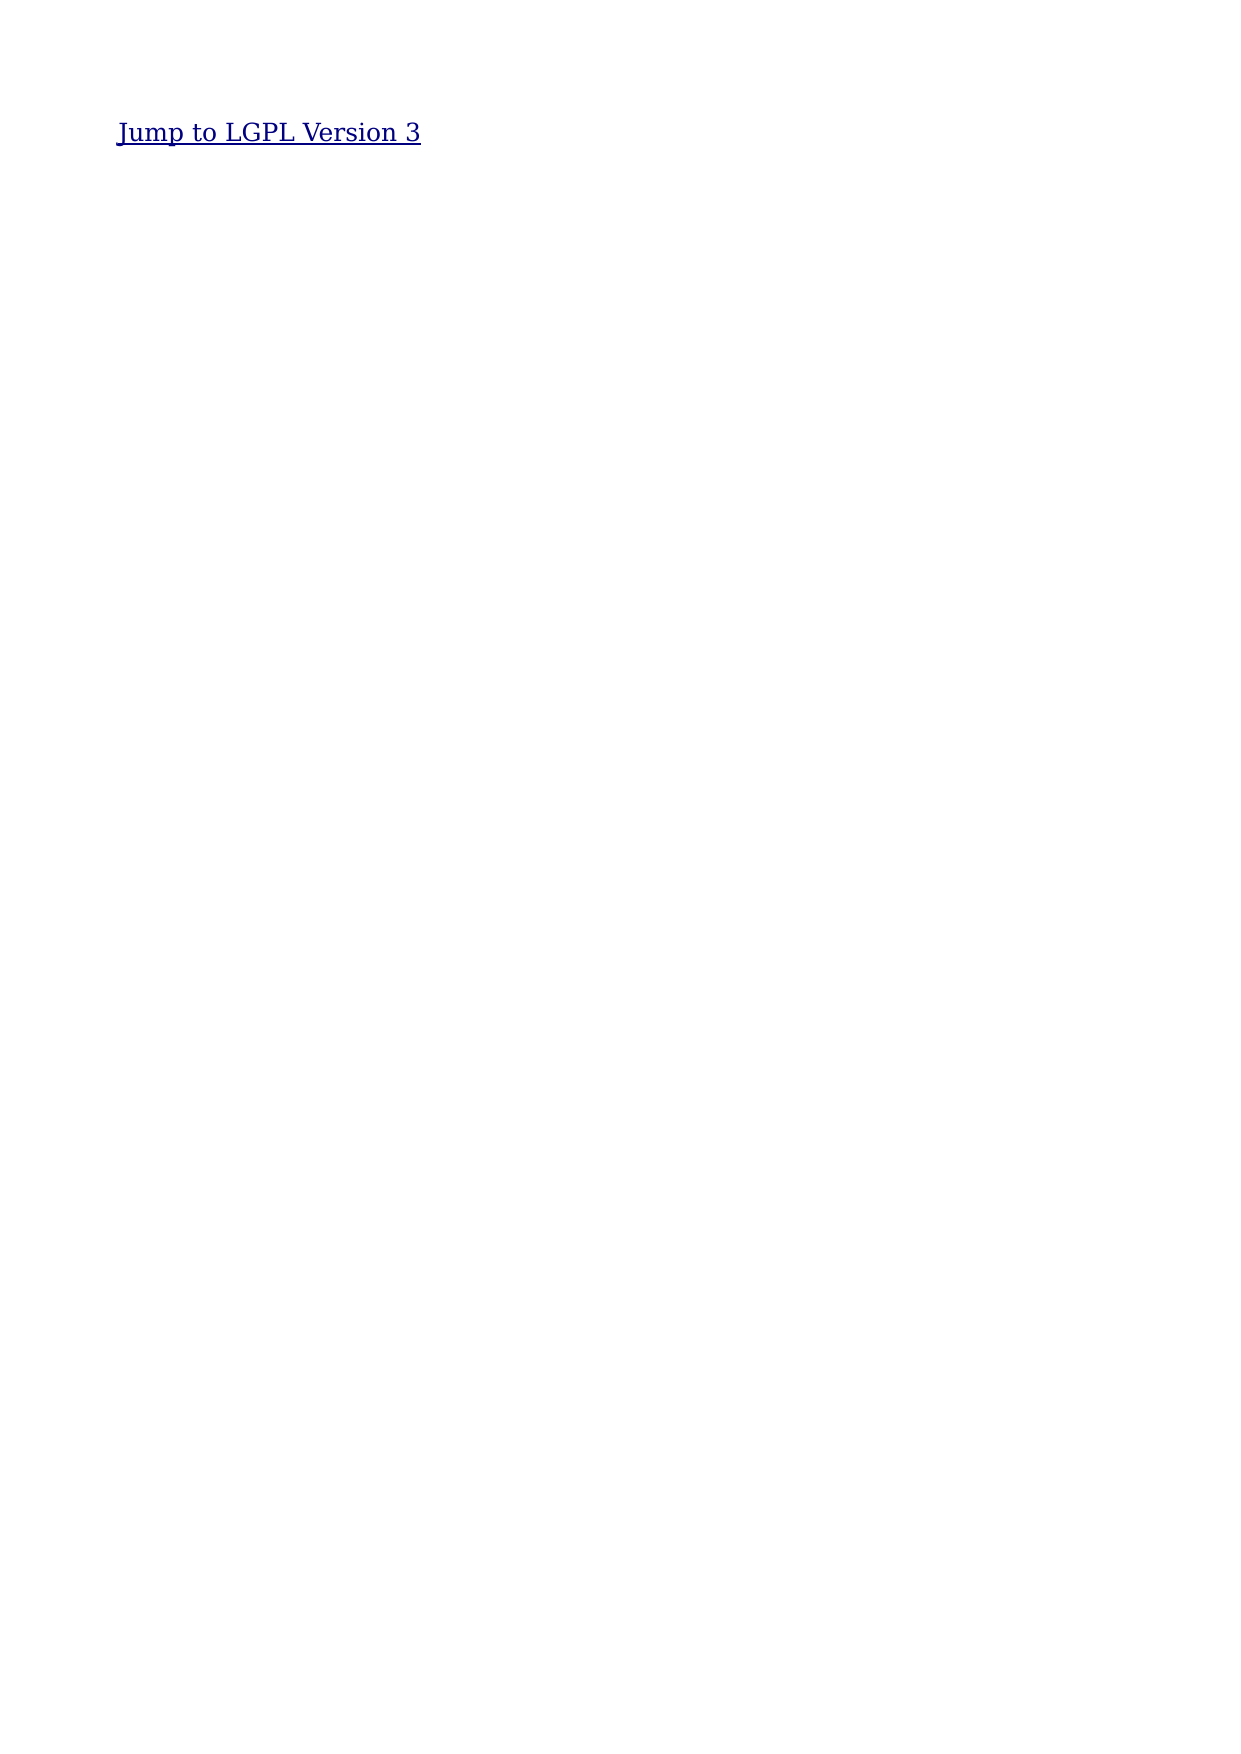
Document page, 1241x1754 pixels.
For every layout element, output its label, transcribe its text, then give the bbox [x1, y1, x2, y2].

text Jump to LGPL Version 3 [118, 118, 1122, 147]
